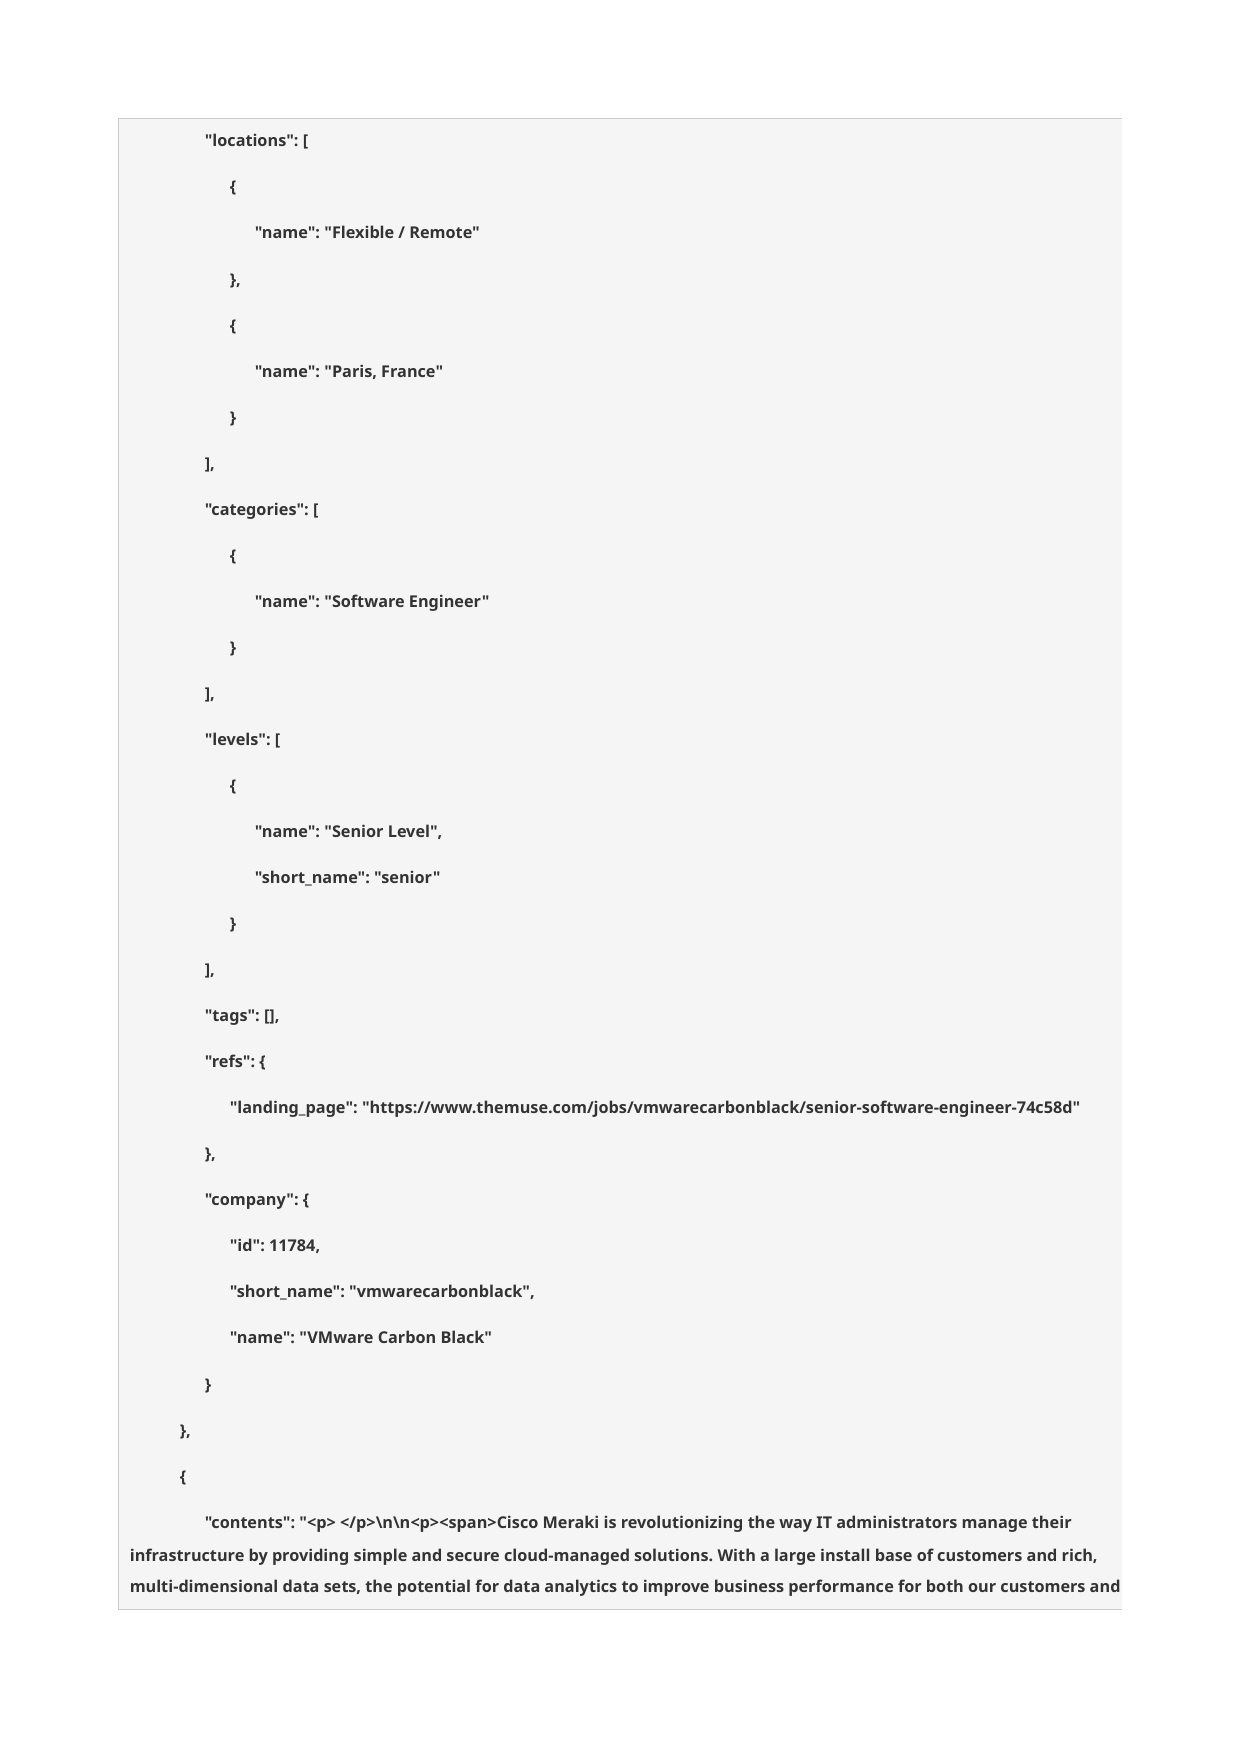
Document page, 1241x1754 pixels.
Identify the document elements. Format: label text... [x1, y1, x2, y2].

list "name": "VMware Carbon Black" [119, 1315, 1122, 1350]
list } [119, 394, 1122, 429]
list ], [119, 671, 1122, 706]
list "refs": { [119, 1039, 1122, 1074]
list }, [119, 1407, 1122, 1442]
list "landing_page": "https://www.themuse.com/jobs/vmwarecarbonblack/senior-software-engineer-74c58d" [119, 1085, 1122, 1120]
list "name": "Paris, France" [119, 348, 1122, 383]
list "name": "Software Engineer" [119, 578, 1122, 613]
list ], [119, 440, 1122, 475]
list "categories": [ [119, 486, 1122, 521]
list } [119, 901, 1122, 936]
list }, [119, 256, 1122, 291]
list } [119, 624, 1122, 659]
list { [119, 763, 1122, 798]
list "locations": [ [119, 119, 1122, 153]
list "short_name": "senior" [119, 855, 1122, 890]
list { [119, 1453, 1122, 1488]
list "id": 11784, [119, 1223, 1122, 1258]
list { [119, 302, 1122, 337]
list "levels": [ [119, 717, 1122, 752]
list }, [119, 1131, 1122, 1166]
list "tags": [], [119, 993, 1122, 1028]
list "name": "Flexible / Remote" [119, 210, 1122, 245]
list { [119, 164, 1122, 199]
list "name": "Senior Level", [119, 809, 1122, 844]
list } [119, 1361, 1122, 1396]
list ], [119, 947, 1122, 982]
list "short_name": "vmwarecarbonblack", [119, 1269, 1122, 1304]
list "contents": "<p> </p>\n\n<p><span>Cisco Meraki is revolutionizing the way IT administrators manage their infrastructure by providing simple and secure cloud-managed solutions. With a large install base of customers and rich, multi-dimensional data sets, the potential for data analytics to improve business performance for both our customers and [119, 1499, 1122, 1609]
list { [119, 532, 1122, 567]
list "company": { [119, 1177, 1122, 1212]
